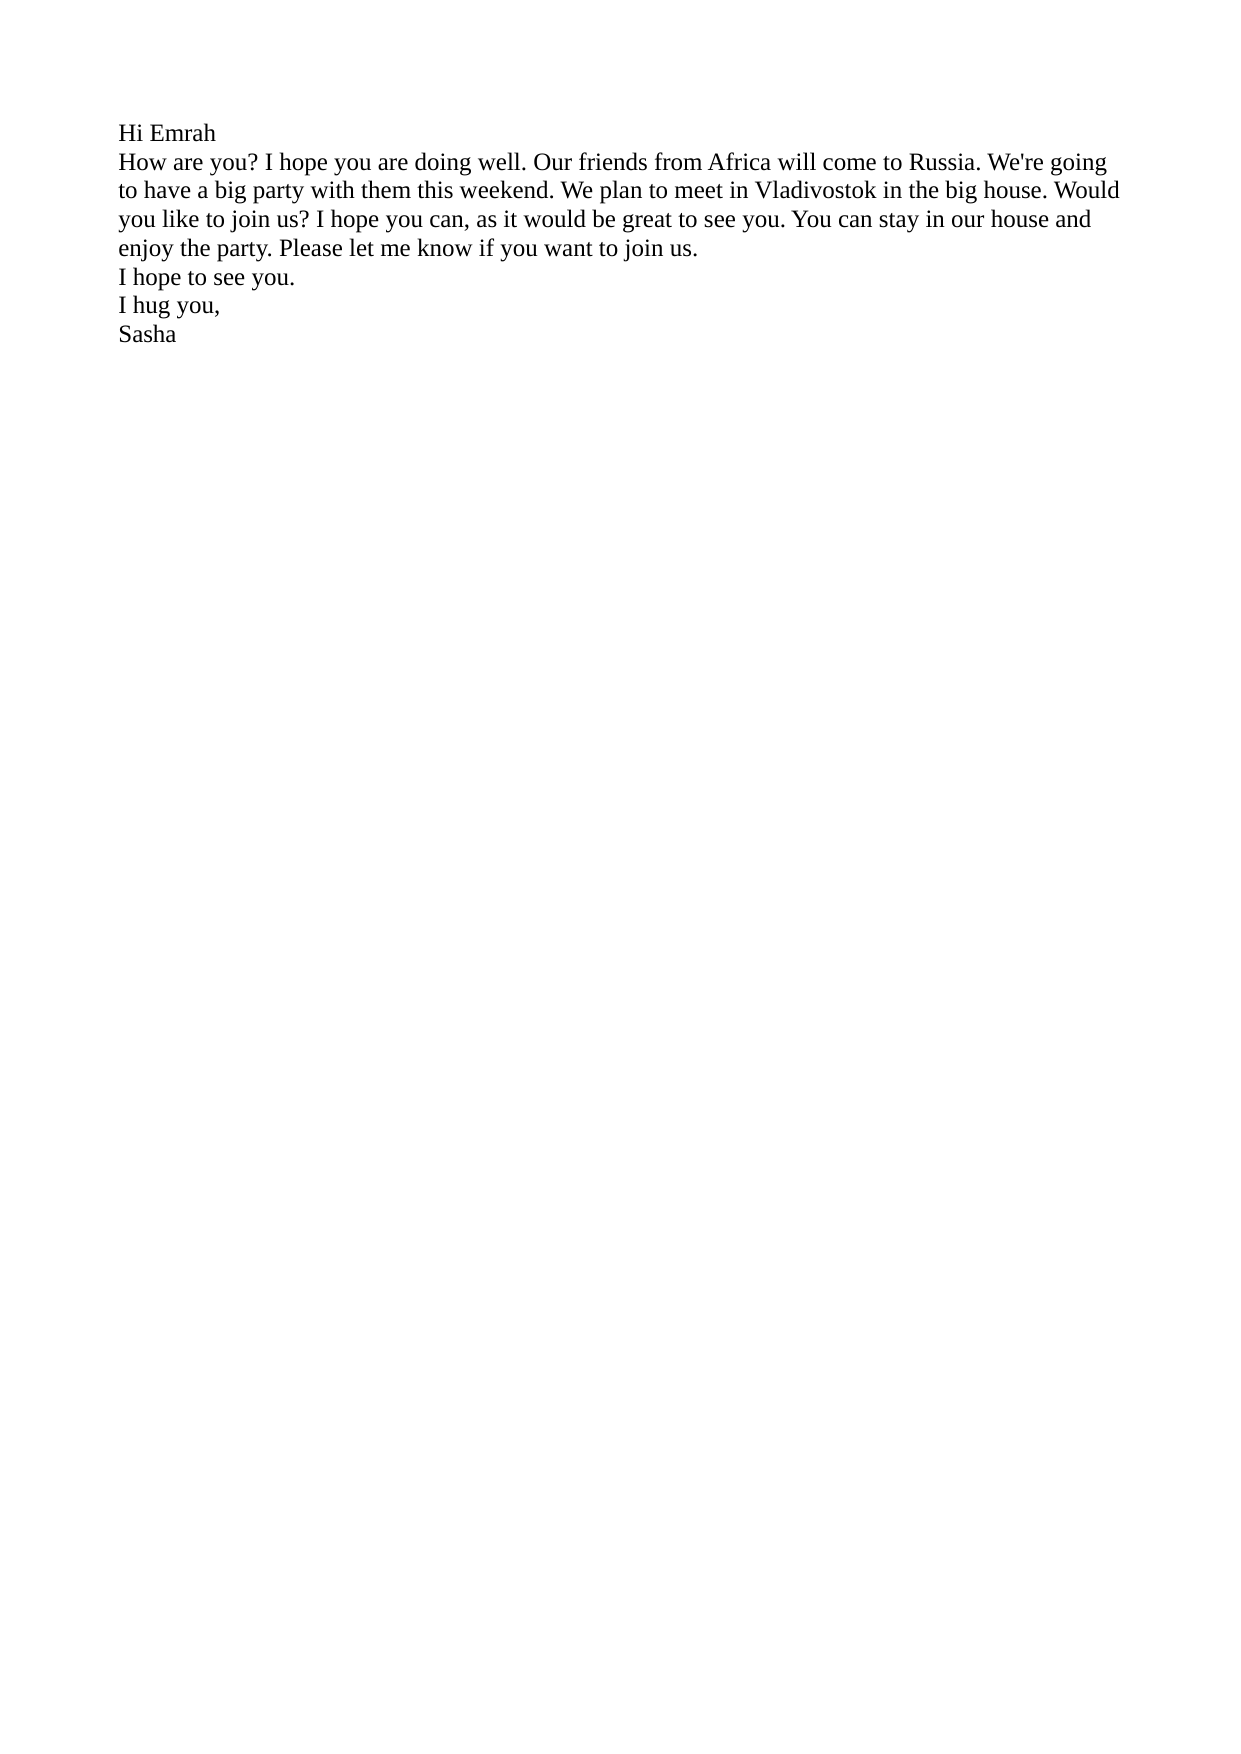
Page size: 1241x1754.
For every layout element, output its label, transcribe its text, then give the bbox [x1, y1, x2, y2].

text I hope to see you. [118, 262, 1122, 291]
text How are you? I hope you are doing well. Our friends from Africa will come to Russia. We're going to have a big party with them this weekend. We plan to meet in Vladivostok in the big house. Would you like to join us? I hope you can, as it would be great to see you. You can stay in our house and enjoy the party. Please let me know if you want to join us. [118, 147, 1122, 262]
text Hi Emrah [118, 118, 1122, 147]
text I hug you, [118, 291, 1122, 319]
text Sasha [118, 319, 1122, 348]
